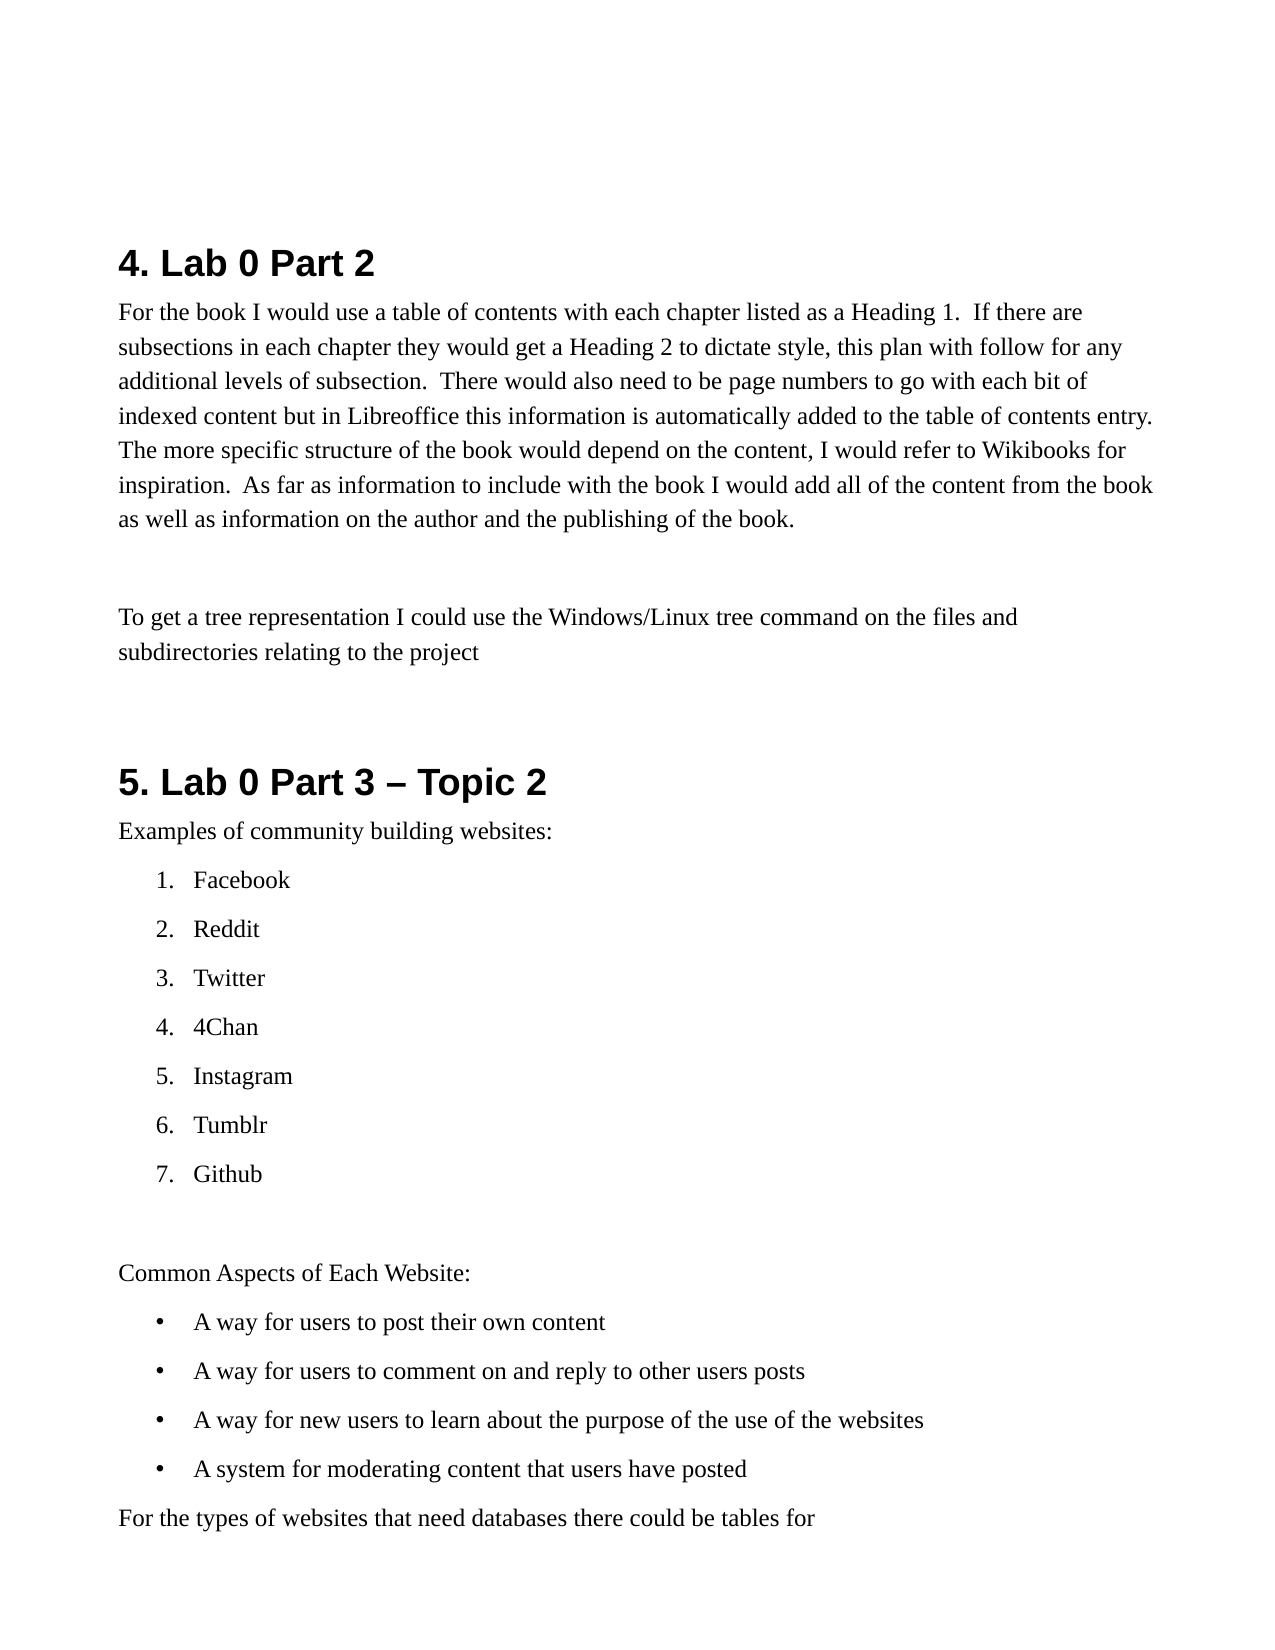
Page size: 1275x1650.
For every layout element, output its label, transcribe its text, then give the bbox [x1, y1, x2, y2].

list Instagram [156, 1061, 1157, 1090]
list A system for moderating content that users have posted [156, 1454, 1157, 1483]
list Reddit [156, 914, 1157, 943]
text Common Aspects of Each Website: [118, 1258, 1157, 1286]
list Twitter [156, 963, 1157, 992]
list A way for users to post their own content [156, 1307, 1157, 1336]
text To get a tree representation I could use the Windows/Linux tree command on the files and subdirectories relating to the project [118, 602, 1157, 666]
list 4Chan [156, 1012, 1157, 1041]
text For the book I would use a table of contents with each chapter listed as a Heading 1. If there are subsections in each chapter they would get a Heading 2 to dictate style, this plan with follow for any additional levels of subsection. There would also need to be page numbers to go with each bit of indexed content but in Libreoffice this information is automatically added to the table of contents entry. The more specific structure of the book would depend on the content, I would refer to Wikibooks for inspiration. As far as information to include with the book I would add all of the content from the book as well as information on the author and the publishing of the book. [118, 297, 1157, 533]
list Facebook [156, 865, 1157, 894]
list A way for new users to learn about the purpose of the use of the websites [156, 1405, 1157, 1434]
list Github [156, 1159, 1157, 1188]
text Examples of community building websites: [118, 816, 1157, 845]
text For the types of websites that need databases there could be tables for [118, 1503, 1157, 1532]
list A way for users to comment on and reply to other users posts [156, 1356, 1157, 1384]
subtitle 4. Lab 0 Part 2 [118, 241, 1157, 285]
subtitle 5. Lab 0 Part 3 – Topic 2 [118, 760, 1157, 804]
list Tumblr [156, 1111, 1157, 1139]
